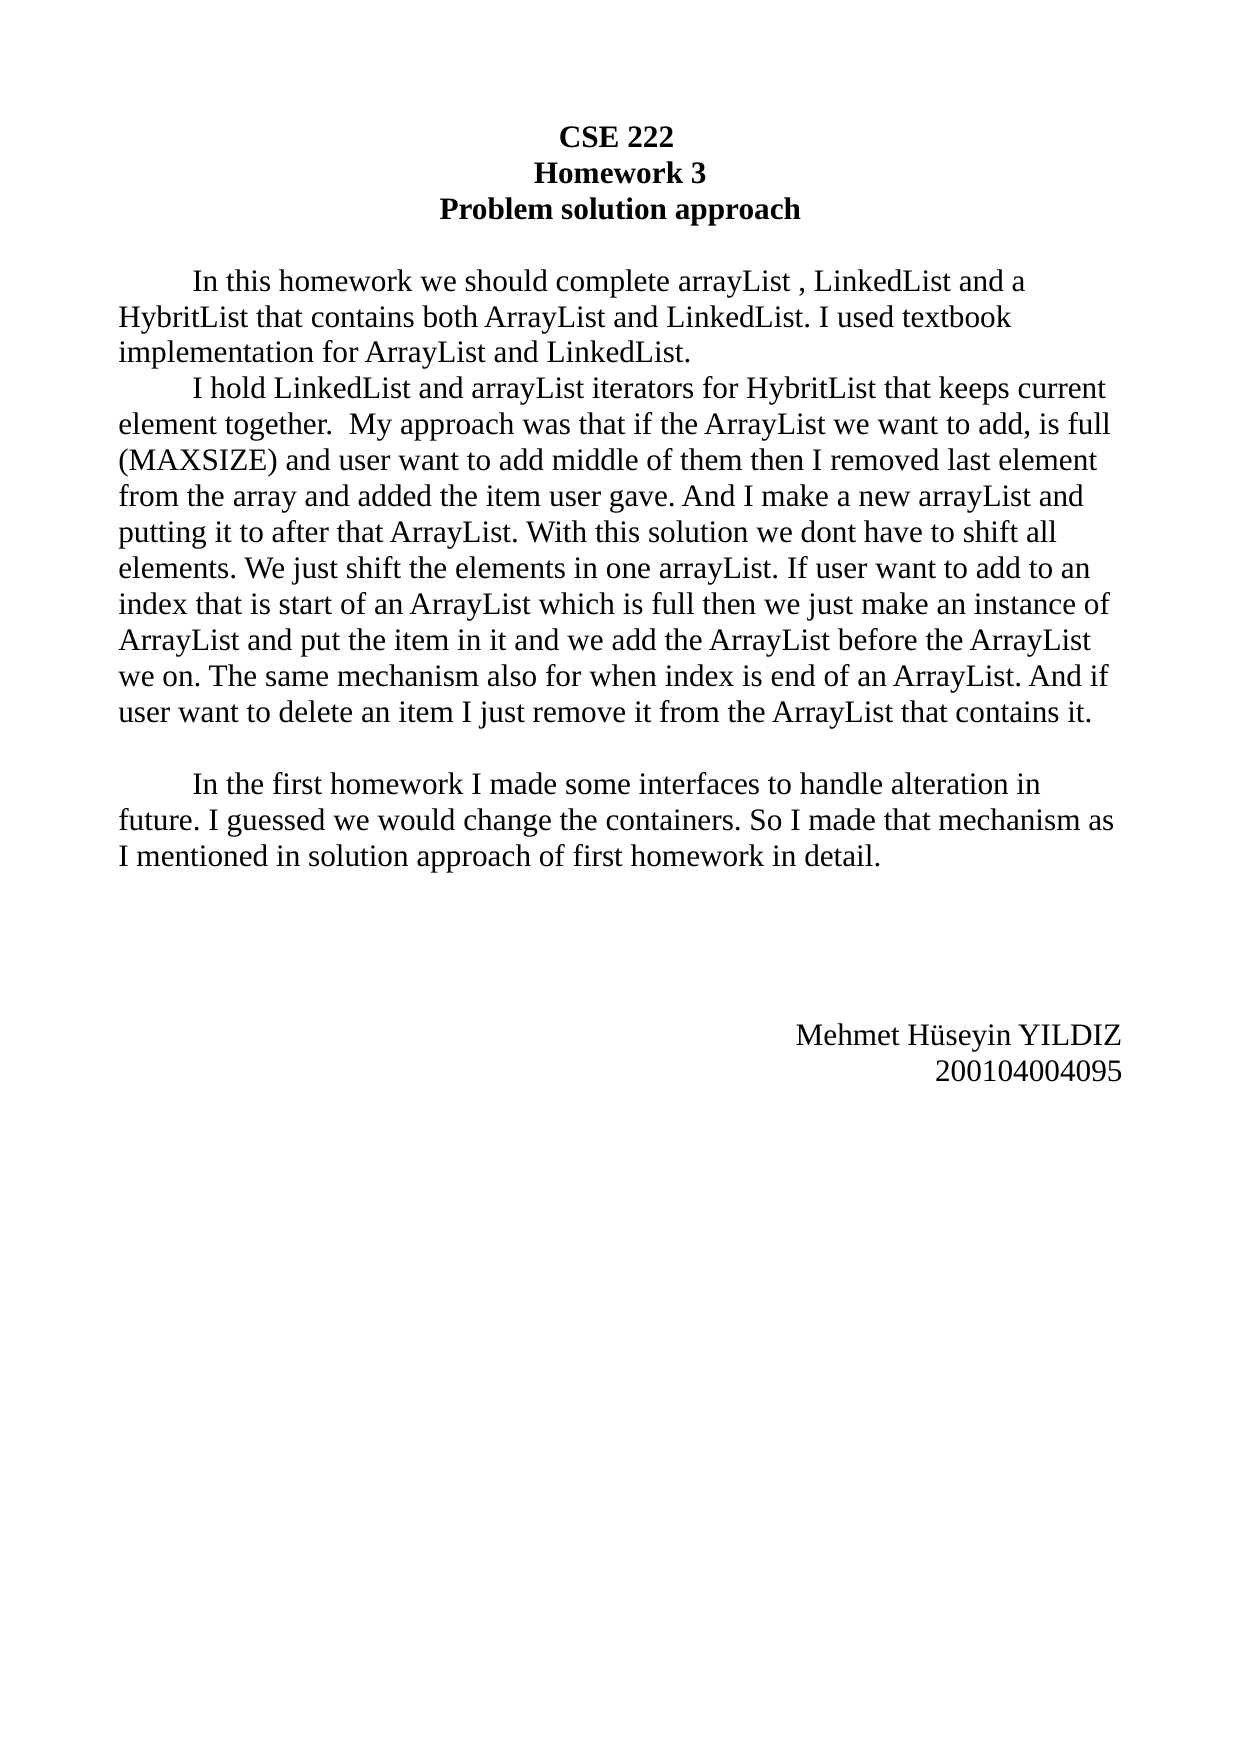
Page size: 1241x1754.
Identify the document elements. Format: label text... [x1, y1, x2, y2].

text Problem solution approach [118, 190, 1122, 226]
text In this homework we should complete arrayList , LinkedList and a HybritList that contains both ArrayList and LinkedList. I used textbook implementation for ArrayList and LinkedList. [118, 262, 1122, 370]
text CSE 222 [118, 118, 1122, 154]
text Mehmet Hüseyin YILDIZ [118, 1017, 1122, 1052]
text Homework 3 [118, 154, 1122, 190]
text 200104004095 [118, 1052, 1122, 1088]
text In the first homework I made some interfaces to handle alteration in future. I guessed we would change the containers. So I made that mechanism as I mentioned in solution approach of first homework in detail. [118, 765, 1122, 873]
text I hold LinkedList and arrayList iterators for HybritList that keeps current element together. My approach was that if the ArrayList we want to add, is full (MAXSIZE) and user want to add middle of them then I removed last element from the array and added the item user gave. And I make a new arrayList and putting it to after that ArrayList. With this solution we dont have to shift all elements. We just shift the elements in one arrayList. If user want to add to an index that is start of an ArrayList which is full then we just make an instance of ArrayList and put the item in it and we add the ArrayList before the ArrayList we on. The same mechanism also for when index is end of an ArrayList. And if user want to delete an item I just remove it from the ArrayList that contains it. [118, 370, 1122, 729]
